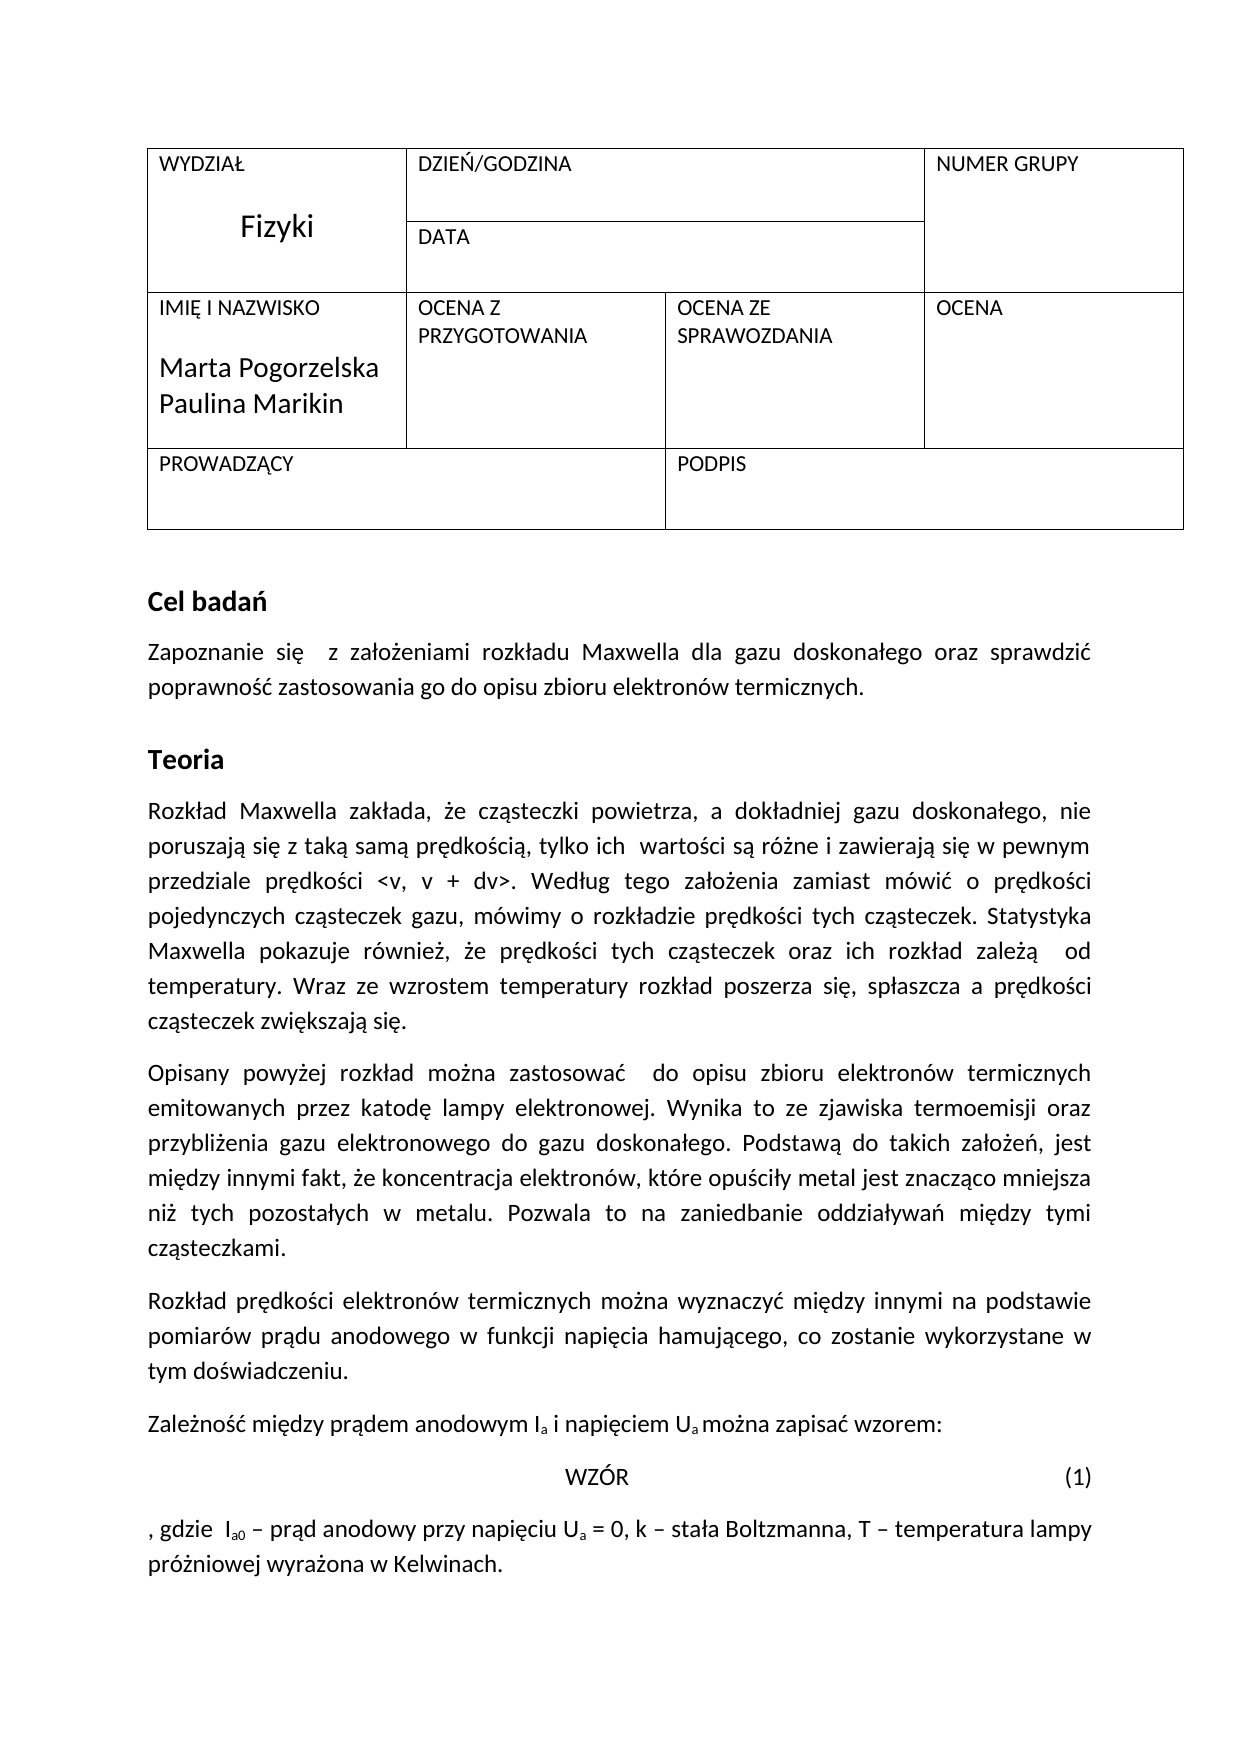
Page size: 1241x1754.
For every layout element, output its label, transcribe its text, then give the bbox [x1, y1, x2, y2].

table_cell PROWADZĄCY [148, 449, 665, 529]
table_cell PODPIS [666, 449, 1183, 529]
table_cell DATA [407, 222, 924, 292]
table_header NUMER GRUPY [925, 149, 1183, 292]
table_cell OCENA [925, 293, 1183, 448]
table_cell OCENA Z PRZYGOTOWANIA [407, 293, 665, 448]
text Teoria [148, 741, 1093, 777]
text Zapoznanie się z założeniami rozkładu Maxwella dla gazu doskonałego oraz sprawdzić poprawność zastosowania go do opisu zbioru elektronów termicznych. [148, 636, 1093, 702]
text Rozkład prędkości elektronów termicznych można wyznaczyć między innymi na podstawie pomiarów prądu anodowego w funkcji napięcia hamującego, co zostanie wykorzystane w tym doświadczeniu. [148, 1285, 1093, 1386]
table_cell OCENA ZE SPRAWOZDANIA [666, 293, 924, 448]
text Rozkład Maxwella zakłada, że cząsteczki powietrza, a dokładniej gazu doskonałego, nie poruszają się z taką samą prędkością, tylko ich wartości są różne i zawierają się w pewnym przedziale prędkości <v, v + dv>. Według tego założenia zamiast mówić o prędkości pojedynczych cząsteczek gazu, mówimy o rozkładzie prędkości tych cząsteczek. Statystyka Maxwella pokazuje również, że prędkości tych cząsteczek oraz ich rozkład zależą od temperatury. Wraz ze wzrostem temperatury rozkład poszerza się, spłaszcza a prędkości cząsteczek zwiększają się. [148, 795, 1093, 1035]
text Cel badań [148, 583, 1093, 618]
text Zależność między prądem anodowym Ia i napięciem Ua można zapisać wzorem: [148, 1408, 1093, 1438]
text , gdzie Ia0 – prąd anodowy przy napięciu Ua = 0, k – stała Boltzmanna, T – temperatura lampy próżniowej wyrażona w Kelwinach. [148, 1513, 1093, 1579]
text Opisany powyżej rozkład można zastosować do opisu zbioru elektronów termicznych emitowanych przez katodę lampy elektronowej. Wynika to ze zjawiska termoemisji oraz przybliżenia gazu elektronowego do gazu doskonałego. Podstawą do takich założeń, jest między innymi fakt, że koncentracja elektronów, które opuściły metal jest znacząco mniejsza niż tych pozostałych w metalu. Pozwala to na zaniedbanie oddziaływań między tymi cząsteczkami. [148, 1057, 1093, 1263]
text WZÓR (1) [148, 1461, 1093, 1491]
table_cell IMIĘ I NAZWISKO Marta Pogorzelska Paulina Marikin [148, 293, 406, 448]
table_header DZIEŃ/GODZINA [407, 149, 924, 221]
table_header WYDZIAŁ Fizyki [148, 149, 406, 292]
